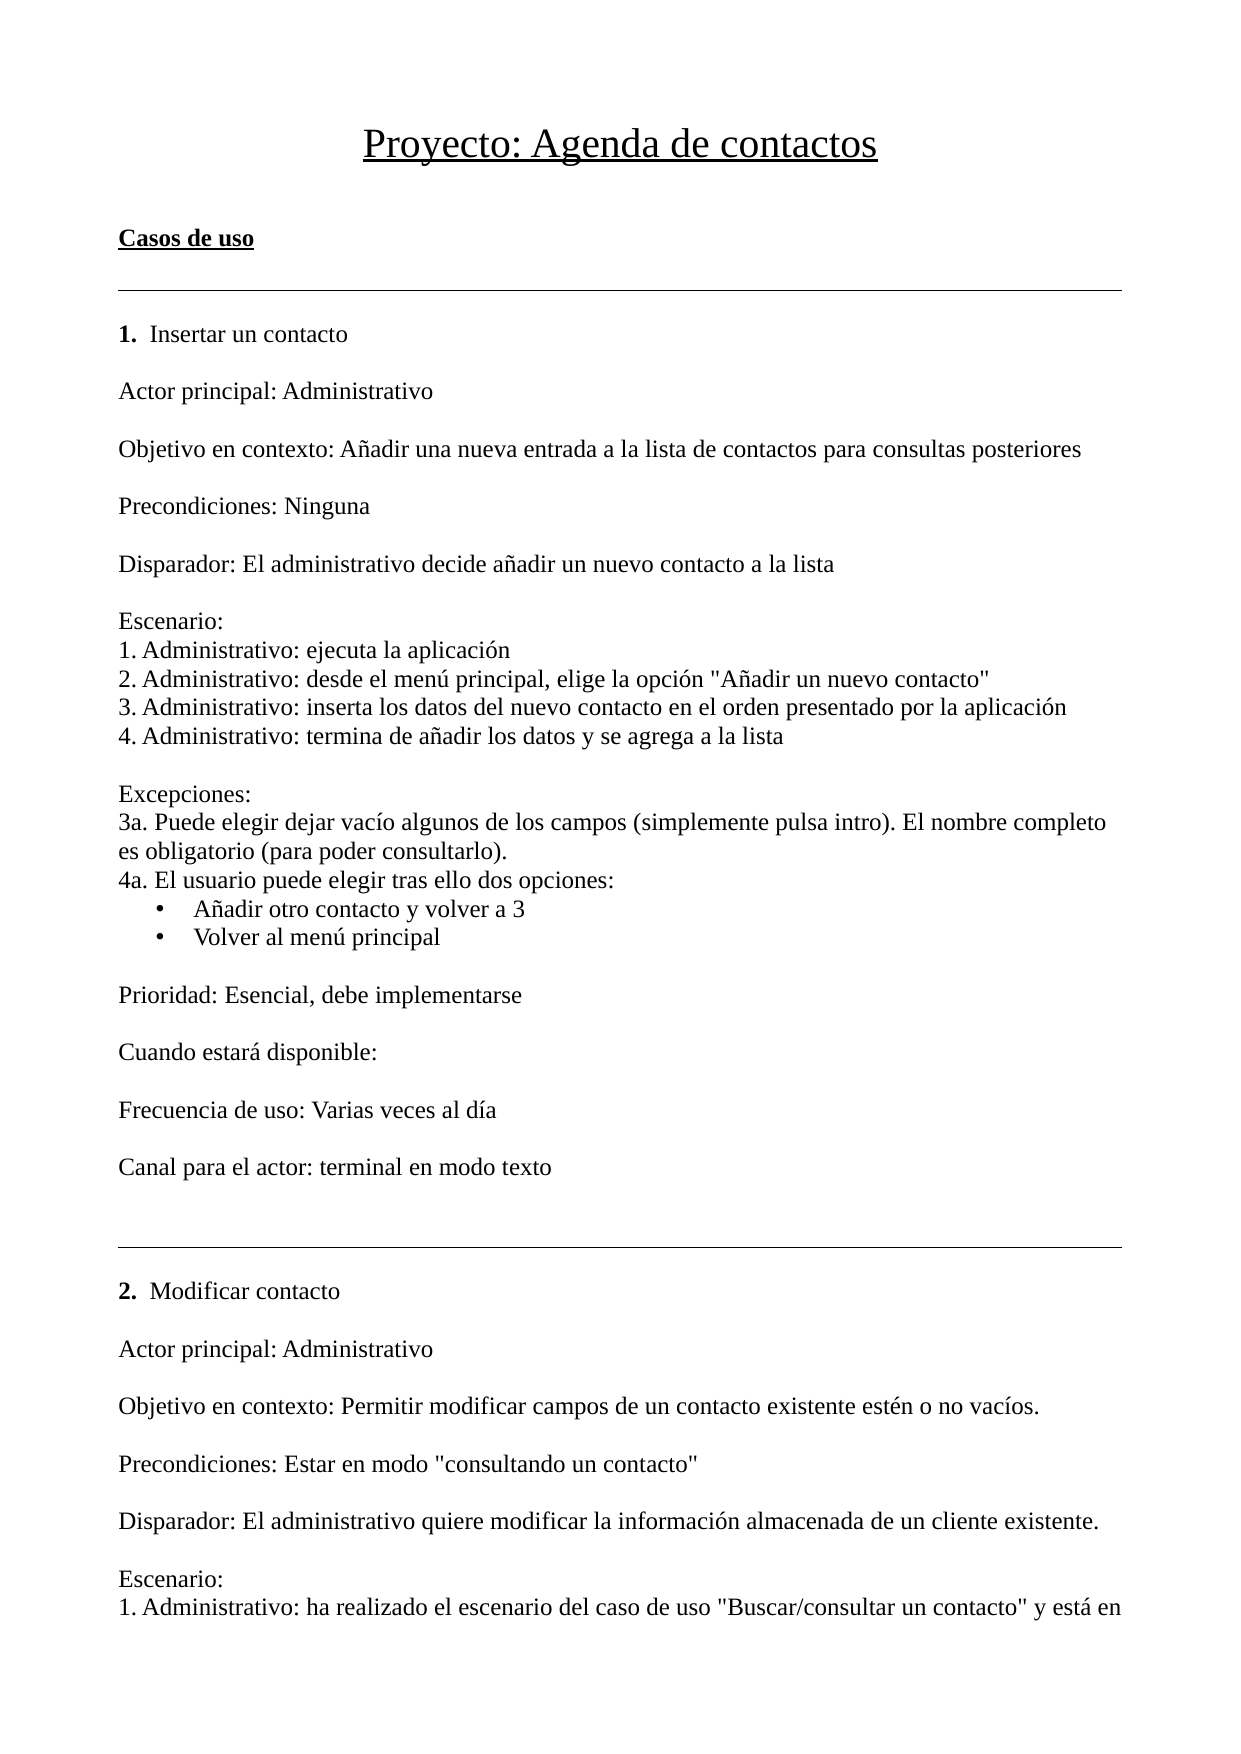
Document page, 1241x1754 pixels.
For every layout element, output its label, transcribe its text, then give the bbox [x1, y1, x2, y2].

text 2. Administrativo: desde el menú principal, elige la opción "Añadir un nuevo contacto" [118, 664, 1122, 692]
text 4a. El usuario puede elegir tras ello dos opciones: [118, 865, 1122, 894]
text Canal para el actor: terminal en modo texto [118, 1152, 1122, 1181]
text Actor principal: Administrativo [118, 1334, 1122, 1362]
text Frecuencia de uso: Varias veces al día [118, 1095, 1122, 1124]
text Casos de uso [118, 223, 1122, 252]
text 1. Insertar un contacto [118, 319, 1122, 347]
text 1. Administrativo: ha realizado el escenario del caso de uso "Buscar/consultar un contacto" y está en [118, 1592, 1122, 1621]
text 4. Administrativo: termina de añadir los datos y se agrega a la lista [118, 721, 1122, 750]
text Actor principal: Administrativo [118, 376, 1122, 405]
text Objetivo en contexto: Permitir modificar campos de un contacto existente estén o no vacíos. [118, 1391, 1122, 1420]
text Proyecto: Agenda de contactos [118, 118, 1122, 166]
text Escenario: [118, 606, 1122, 635]
list Añadir otro contacto y volver a 3 [156, 894, 1122, 922]
text Cuando estará disponible: [118, 1037, 1122, 1066]
text 1. Administrativo: ejecuta la aplicación [118, 635, 1122, 664]
text Escenario: [118, 1564, 1122, 1592]
text 2. Modificar contacto [118, 1276, 1122, 1305]
text Objetivo en contexto: Añadir una nueva entrada a la lista de contactos para consultas posteriores [118, 434, 1122, 462]
text 3a. Puede elegir dejar vacío algunos de los campos (simplemente pulsa intro). El nombre completo es obligatorio (para poder consultarlo). [118, 807, 1122, 865]
text Excepciones: [118, 779, 1122, 807]
text Disparador: El administrativo decide añadir un nuevo contacto a la lista [118, 549, 1122, 577]
list Volver al menú principal [156, 922, 1122, 951]
text Precondiciones: Estar en modo "consultando un contacto" [118, 1449, 1122, 1477]
text 3. Administrativo: inserta los datos del nuevo contacto en el orden presentado por la aplicación [118, 692, 1122, 721]
text Disparador: El administrativo quiere modificar la información almacenada de un cliente existente. [118, 1506, 1122, 1535]
text Prioridad: Esencial, debe implementarse [118, 980, 1122, 1009]
text Precondiciones: Ninguna [118, 491, 1122, 520]
